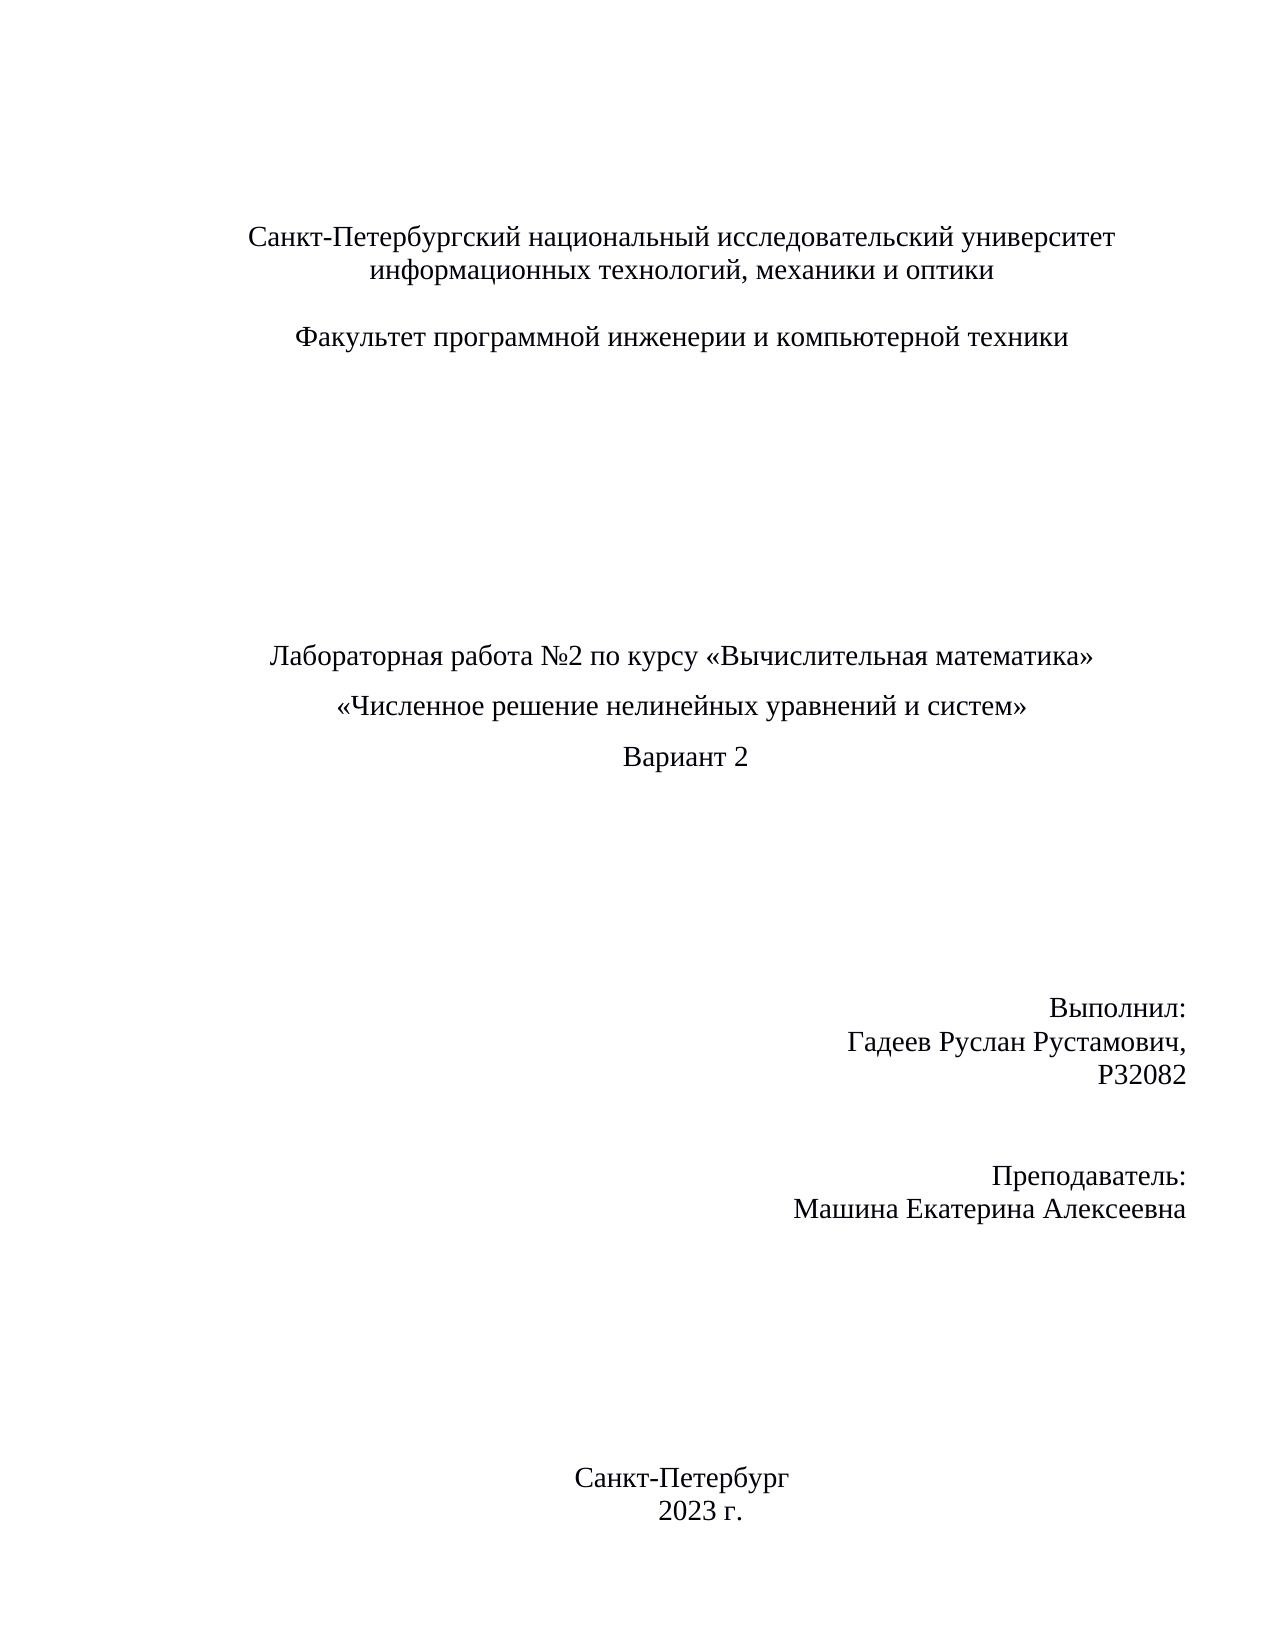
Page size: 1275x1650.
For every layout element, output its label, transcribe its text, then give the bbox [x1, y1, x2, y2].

text Гадеев Руслан Рустамович, [177, 1024, 1186, 1057]
text Санкт-Петербург [177, 1460, 1186, 1493]
text информационных технологий, механики и оптики [177, 252, 1186, 286]
text Лабораторная работа №2 по курсу «Вычислительная математика» [177, 638, 1186, 672]
text Санкт-Петербургский национальный исследовательский университет [177, 219, 1186, 252]
text Машина Екатерина Алексеевна [177, 1191, 1186, 1225]
text 2023 г. [215, 1493, 1186, 1527]
text Преподаватель: [177, 1158, 1186, 1191]
text «Численное решение нелинейных уравнений и систем» [177, 688, 1186, 722]
text Выполнил: [177, 990, 1186, 1024]
text Р32082 [177, 1057, 1186, 1091]
text Вариант 2 [177, 739, 1186, 772]
text Факультет программной инженерии и компьютерной техники [177, 319, 1186, 353]
